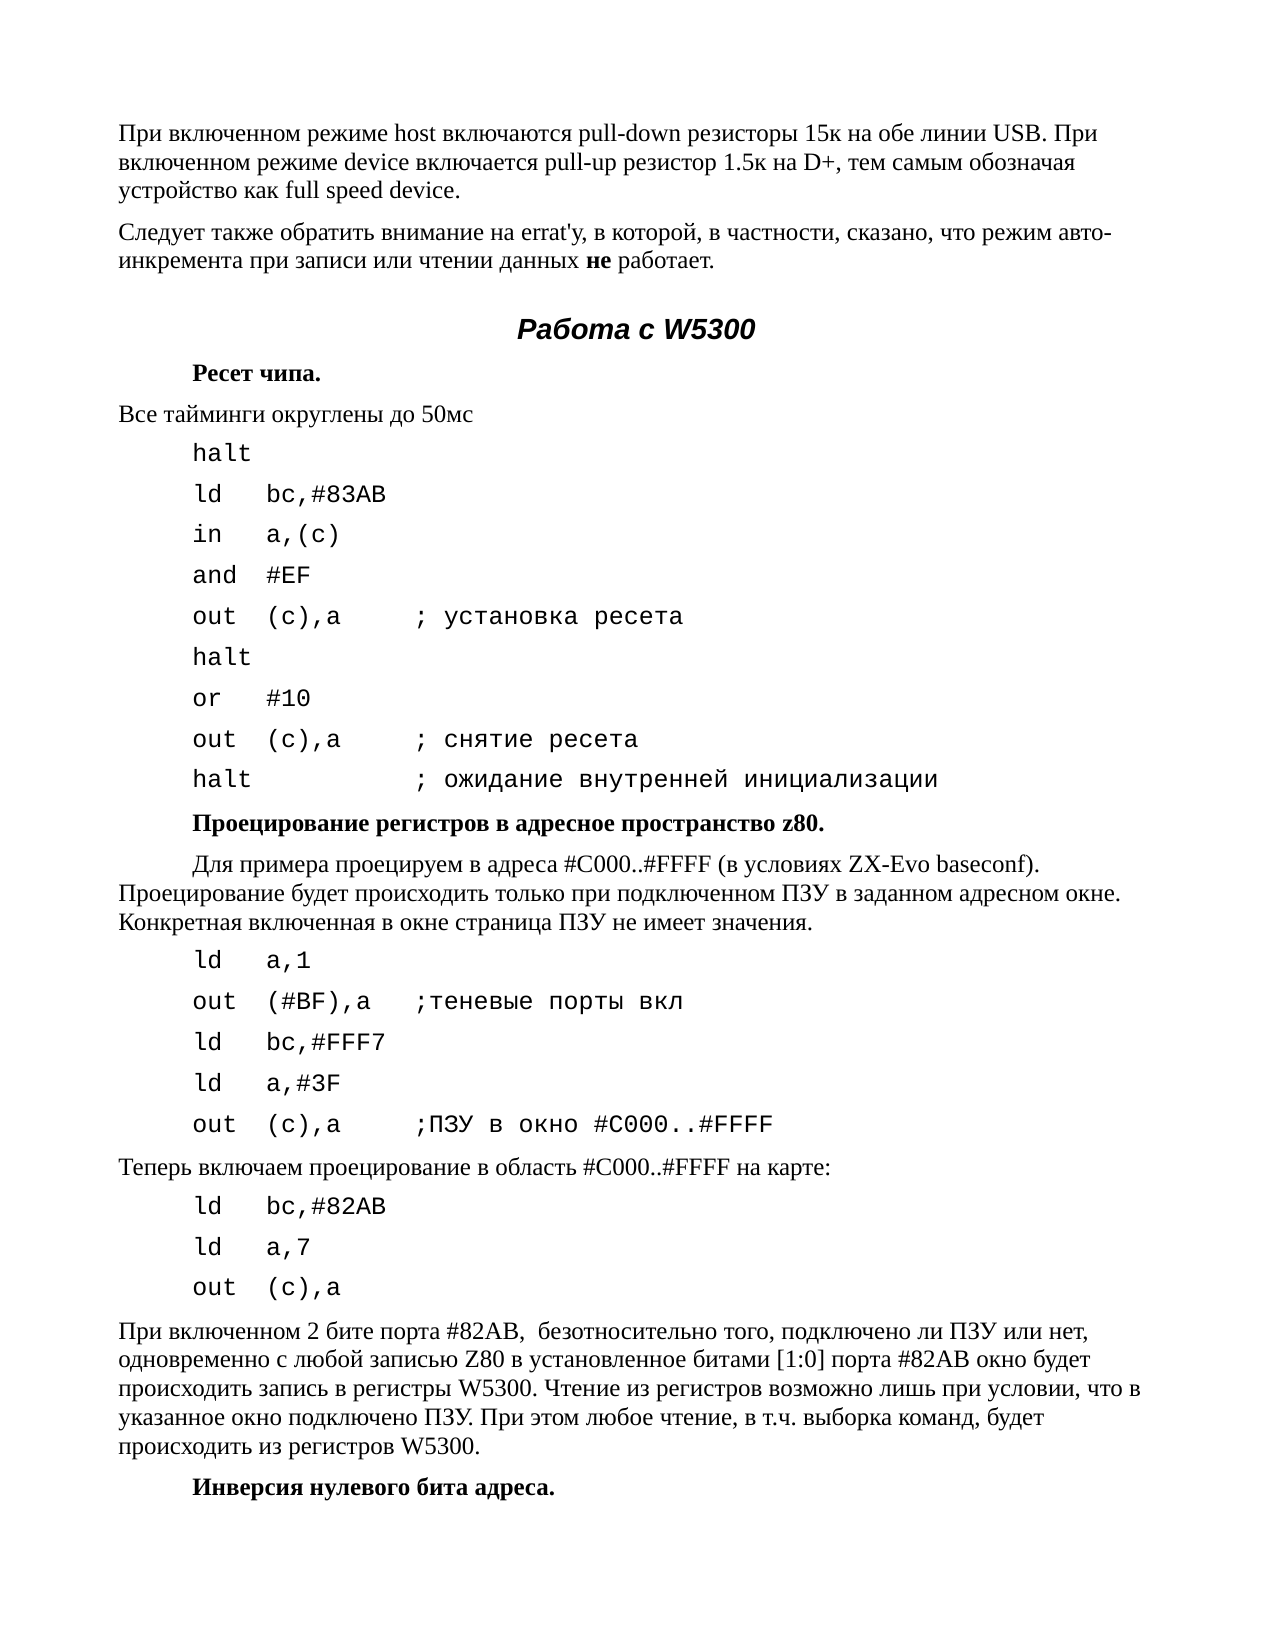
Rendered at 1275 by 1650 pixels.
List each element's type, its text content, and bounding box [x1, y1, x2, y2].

subtitle Работа с W5300 [118, 312, 1157, 345]
text out (c),a [118, 1275, 1157, 1303]
text or #10 [118, 685, 1157, 714]
text out (c),a ;ПЗУ в окно #C000..#FFFF [118, 1111, 1157, 1139]
text out (c),a ; снятие ресета [118, 726, 1157, 754]
text halt [118, 644, 1157, 673]
text ld bc,#82AB [118, 1193, 1157, 1222]
text Следует также обратить внимание на errat'у, в которой, в частности, сказано, что режим авто-инкремента при записи или чтении данных не работает. [118, 217, 1157, 274]
text and #EF [118, 563, 1157, 591]
text Для примера проецируем в адреса #C000..#FFFF (в условиях ZX-Evo baseconf). Проецирование будет происходить только при подключенном ПЗУ в заданном адресном окне. Конкретная включенная в окне страница ПЗУ не имеет значения. [118, 849, 1157, 935]
text Все тайминги округлены до 50мс [118, 399, 1157, 428]
text При включенном режиме host включаются pull-down резисторы 15к на обе линии USB. При включенном режиме device включается pull-up резистор 1.5к на D+, тем самым обозначая устройство как full speed device. [118, 118, 1157, 204]
text Инверсия нулевого бита адреса. [118, 1472, 1157, 1501]
text halt ; ожидание внутренней инициализации [118, 767, 1157, 795]
text halt [118, 440, 1157, 469]
text ld a,7 [118, 1234, 1157, 1262]
text ld a,#3F [118, 1070, 1157, 1099]
text in a,(c) [118, 522, 1157, 550]
text ld bc,#FFF7 [118, 1029, 1157, 1058]
text ld bc,#83AB [118, 481, 1157, 509]
text Проецирование регистров в адресное пространство z80. [118, 808, 1157, 837]
text При включенном 2 бите порта #82AB, безотносительно того, подключено ли ПЗУ или нет, одновременно с любой записью Z80 в установленное битами [1:0] порта #82AB окно будет происходить запись в регистры W5300. Чтение из регистров возможно лишь при условии, что в указанное окно подключено ПЗУ. При этом любое чтение, в т.ч. выборка команд, будет происходить из регистров W5300. [118, 1316, 1157, 1459]
text Ресет чипа. [118, 358, 1157, 387]
text Теперь включаем проецирование в область #C000..#FFFF на карте: [118, 1152, 1157, 1181]
text out (c),a ; установка ресета [118, 604, 1157, 632]
text ld a,1 [118, 948, 1157, 976]
text out (#BF),a ;теневые порты вкл [118, 989, 1157, 1017]
